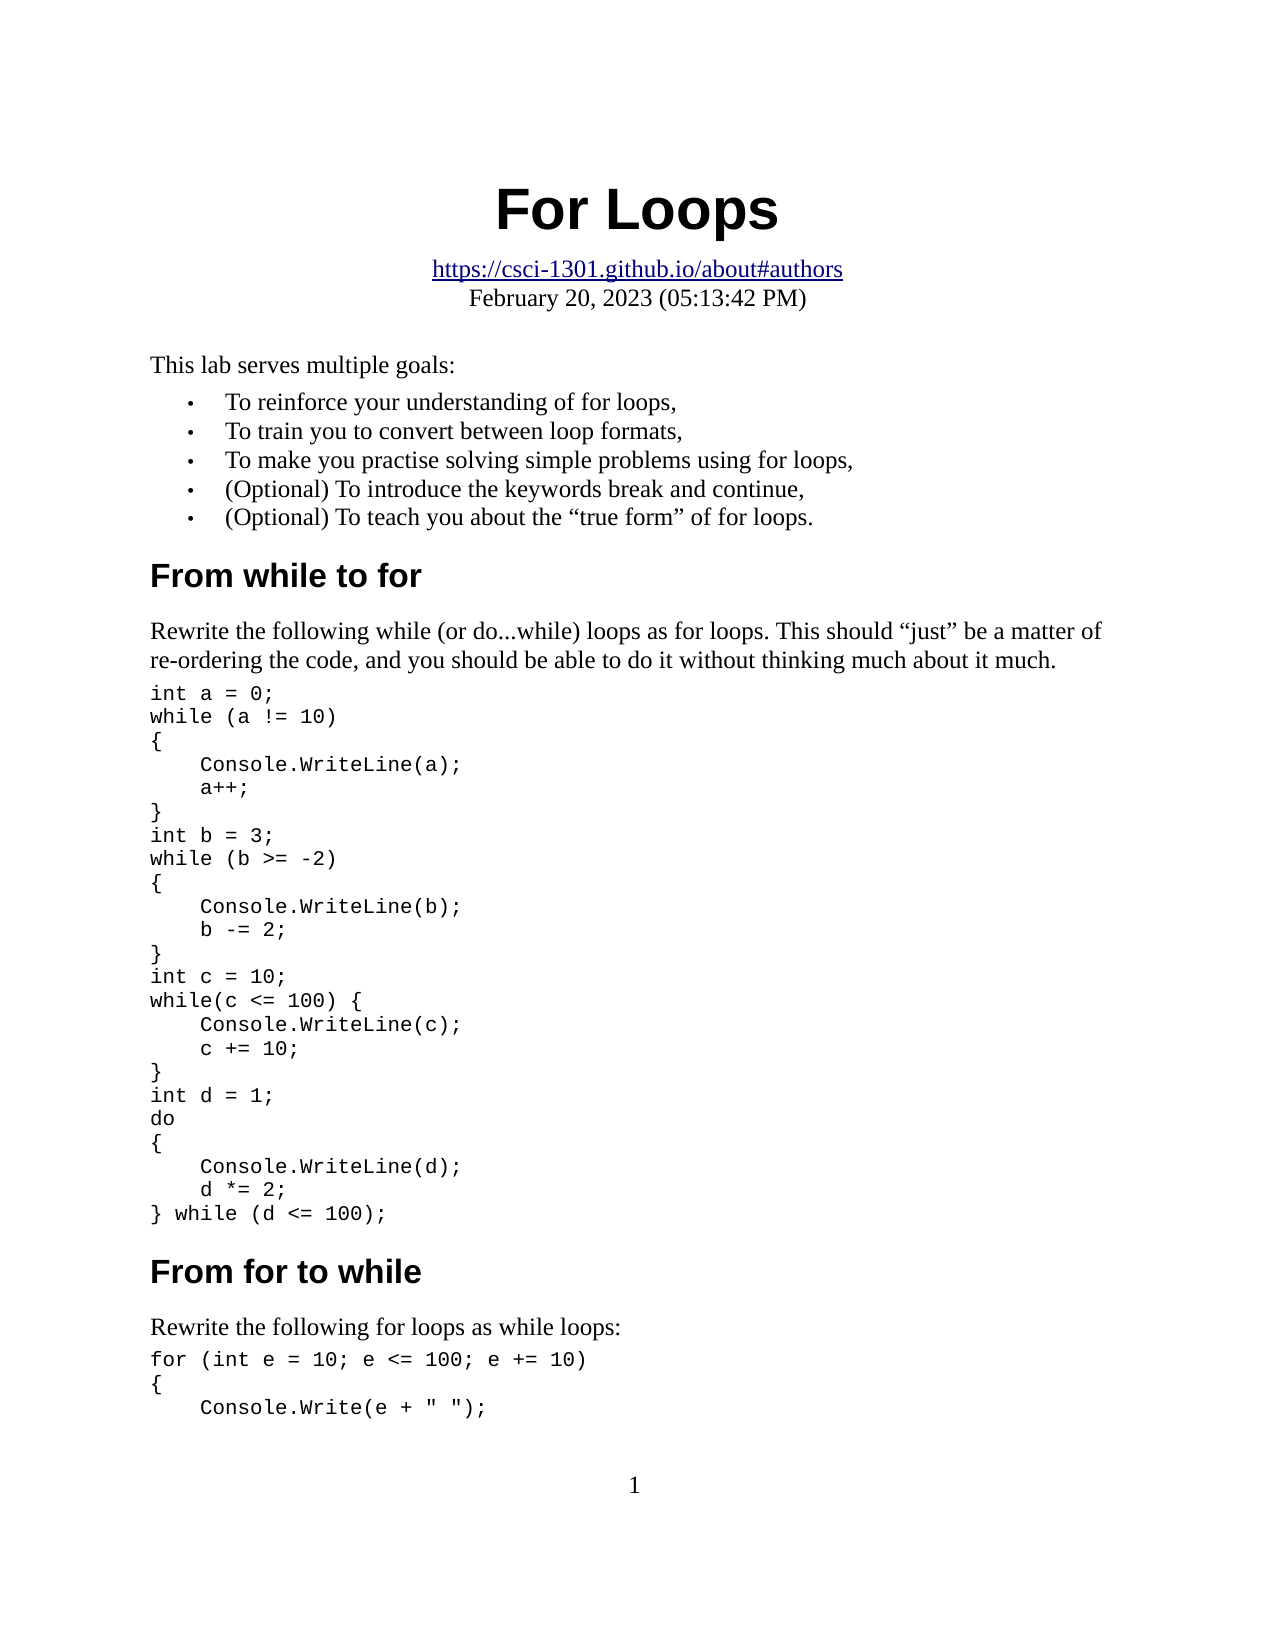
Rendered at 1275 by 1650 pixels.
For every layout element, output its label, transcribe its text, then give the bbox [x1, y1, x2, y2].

text Console.WriteLine(b); [150, 896, 1125, 919]
list To train you to convert between loop formats, [187, 416, 1125, 445]
text do [150, 1108, 1125, 1132]
text { [150, 872, 1125, 896]
text } [150, 801, 1125, 825]
text while(c <= 100) { [150, 990, 1125, 1014]
text { [150, 1132, 1125, 1156]
text } [150, 1061, 1125, 1085]
text Console.WriteLine(a); [150, 754, 1125, 777]
list To make you practise solving simple problems using for loops, [187, 445, 1125, 474]
text Rewrite the following for loops as while loops: [150, 1312, 1125, 1341]
text Console.Write(e + " "); [150, 1397, 1125, 1420]
text { [150, 730, 1125, 754]
list To reinforce your understanding of for loops, [187, 387, 1125, 416]
text int a = 0; [150, 683, 1125, 706]
text Rewrite the following while (or do...while) loops as for loops. This should “just” be a matter of re-ordering the code, and you should be able to do it without thinking much about it much. [150, 616, 1125, 674]
text Console.WriteLine(d); [150, 1156, 1125, 1179]
text { [150, 1373, 1125, 1397]
text b -= 2; [150, 919, 1125, 943]
text int d = 1; [150, 1085, 1125, 1108]
text while (b >= -2) [150, 848, 1125, 872]
text } [150, 943, 1125, 967]
text d *= 2; [150, 1179, 1125, 1203]
subtitle From while to for [150, 556, 1125, 595]
subtitle From for to while [150, 1252, 1125, 1290]
text c += 10; [150, 1037, 1125, 1061]
text Console.WriteLine(c); [150, 1014, 1125, 1037]
text while (a != 10) [150, 706, 1125, 730]
text int c = 10; [150, 967, 1125, 990]
list (Optional) To teach you about the “true form” of for loops. [187, 502, 1125, 531]
text February 20, 2023 (05:13:42 PM) [150, 283, 1125, 312]
text for (int e = 10; e <= 100; e += 10) [150, 1349, 1125, 1373]
text int b = 3; [150, 825, 1125, 848]
text } while (d <= 100); [150, 1203, 1125, 1227]
text a++; [150, 777, 1125, 801]
text This lab serves multiple goals: [150, 350, 1125, 378]
list (Optional) To introduce the keywords break and continue, [187, 474, 1125, 502]
title For Loops [150, 175, 1125, 242]
text https://csci-1301.github.io/about#authors [150, 254, 1125, 283]
